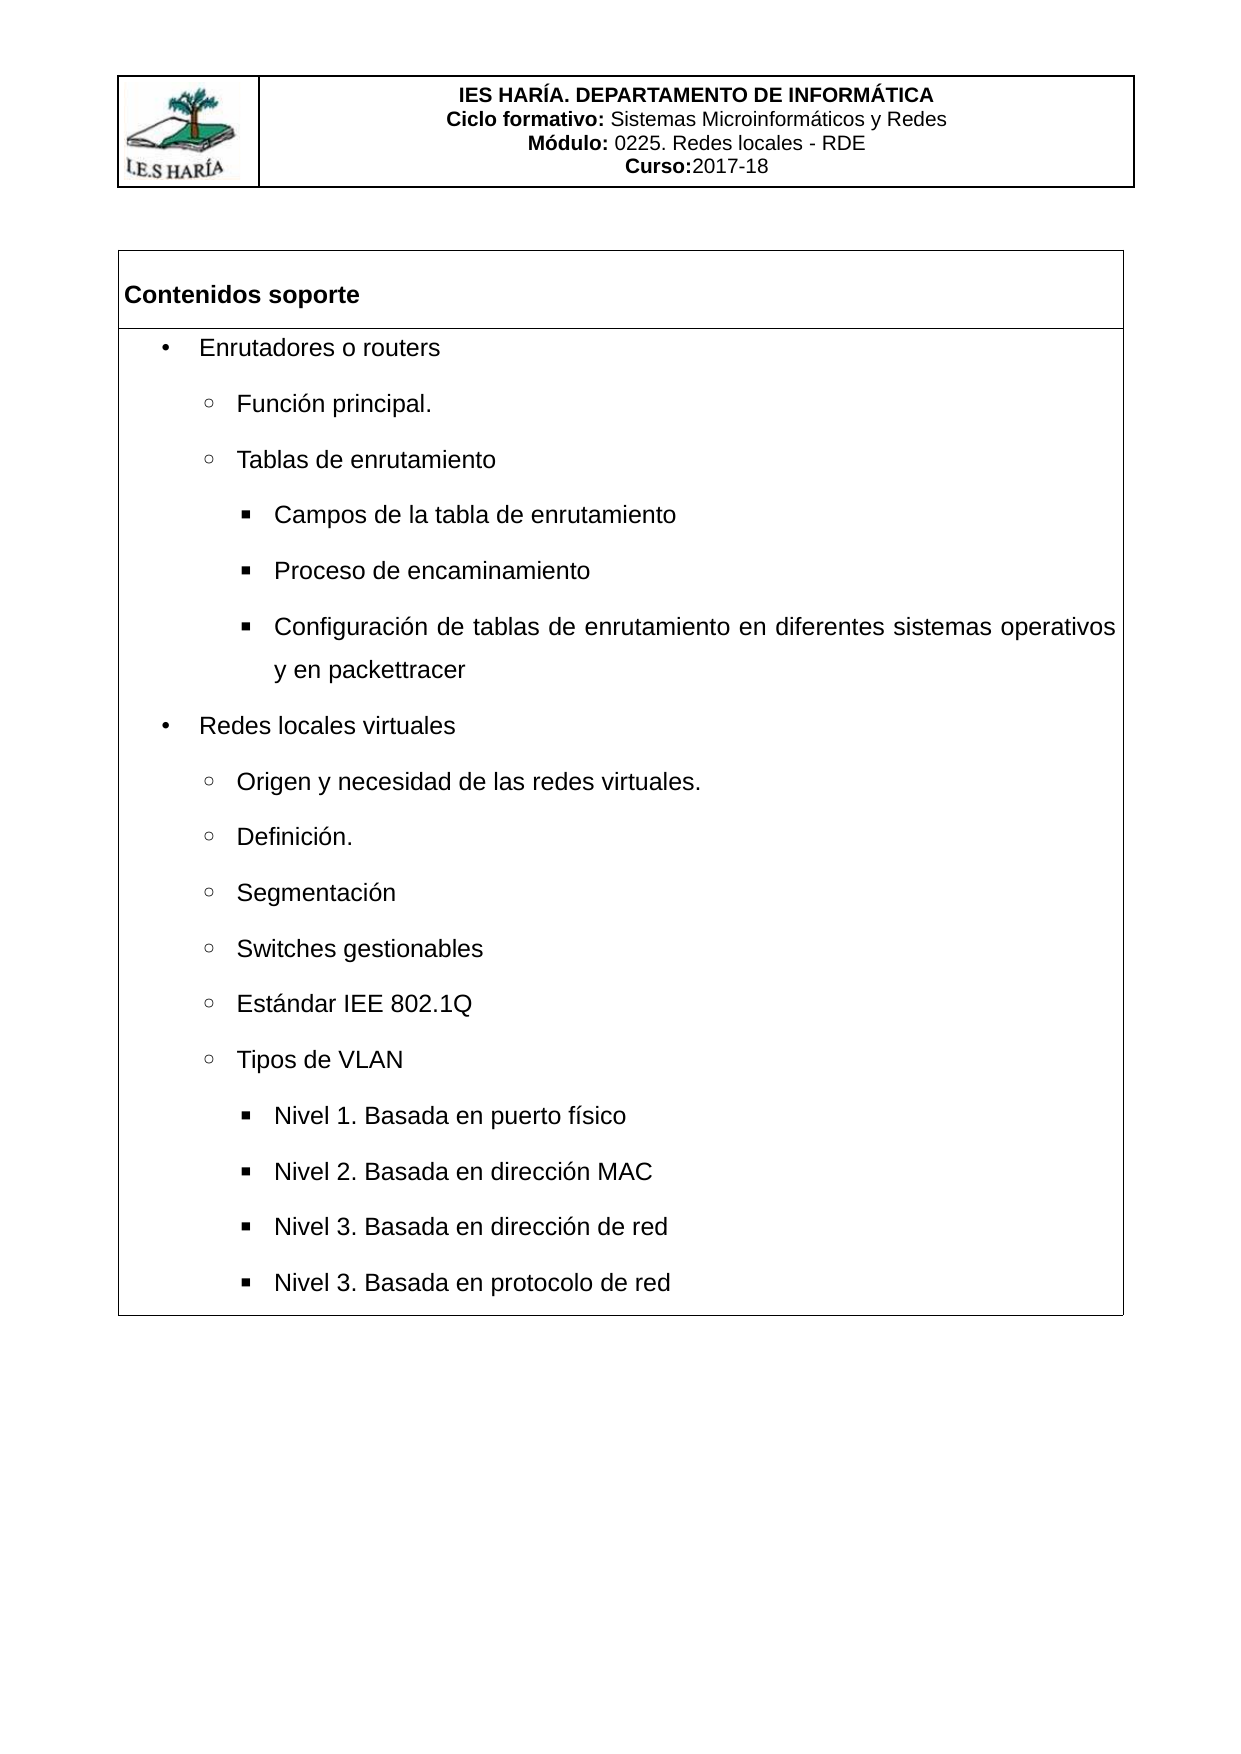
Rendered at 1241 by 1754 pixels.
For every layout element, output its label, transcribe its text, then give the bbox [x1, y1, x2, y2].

table_cell Enrutadores o routers Función principal. Tablas de enrutamiento Campos de la tabla de enrutamiento Proceso de encaminamiento Configuración de tablas de enrutamiento en diferentes sistemas operativos y en packettracer Redes locales virtuales Origen y necesidad de las redes virtuales. Definición. Segmentación Switches gestionables Estándar IEE 802.1Q Tipos de VLAN Nivel 1. Basada en puerto físico Nivel 2. Basada en dirección MAC Nivel 3. Basada en dirección de red Nivel 3. Basada en protocolo de red [119, 329, 1123, 1315]
picture [123, 82, 241, 180]
table_cell Contenidos soporte [119, 251, 1123, 327]
